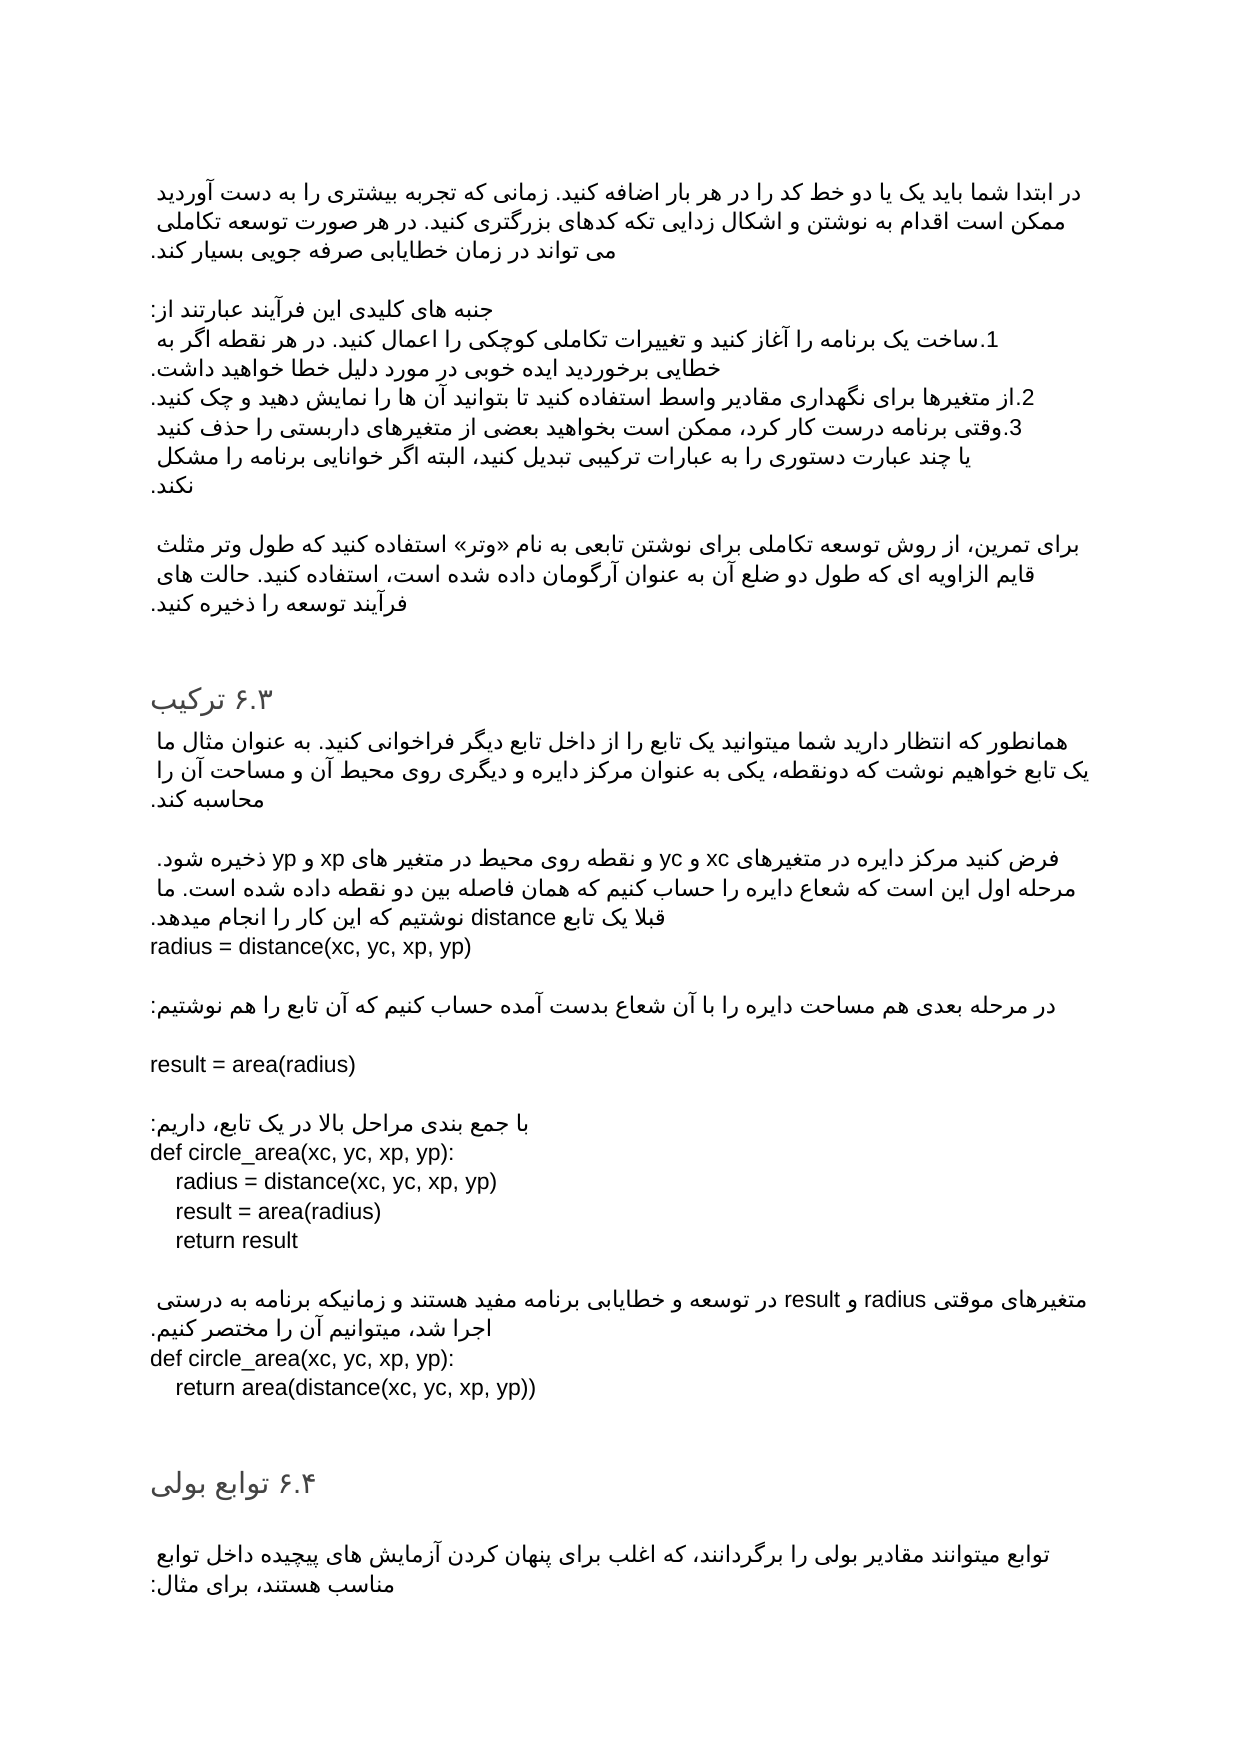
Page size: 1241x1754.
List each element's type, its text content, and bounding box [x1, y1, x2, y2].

text radius = distance(xc, yc, xp, yp) [150, 934, 1091, 960]
text همانطور که انتظار دارید شما میتوانید یک تابع را از داخل تابع دیگر فراخوانی کنید. به عنوان مثال ما یک تابع خواهیم نوشت که دونقطه، یکی به عنوان مرکز دایره و دیگری روی محیط آن و مساحت آن را محاسبه کند. [150, 728, 1091, 813]
text return result [150, 1228, 1091, 1253]
subtitle ۶.۳ ترکیب [150, 683, 1091, 715]
text def circle_area(xc, yc, xp, yp): [150, 1140, 1091, 1165]
text جنبه های کلیدی این فرآیند عبارتند از: [150, 297, 1091, 322]
text توابع میتوانند مقادیر بولی را برگردانند، که اغلب برای پنهان کردن آزمایش های پیچیده داخل توابع مناسب هستند، برای مثال: [150, 1542, 1091, 1597]
text return area(distance(xc, yc, xp, yp)) [150, 1375, 1091, 1400]
text در ابتدا شما باید یک یا دو خط کد را در هر بار اضافه کنید. زمانی که تجربه بیشتری را به دست آوردید ممکن است اقدام به نوشتن و اشکال زدایی تکه کدهای بزرگتری کنید. در هر صورت توسعه تکاملی می تواند در زمان خطایابی صرفه جویی بسیار کند. [150, 179, 1091, 264]
text radius = distance(xc, yc, xp, yp) [150, 1169, 1091, 1195]
list ساخت یک برنامه را آغاز کنید و تغییرات تکاملی کوچکی را اعمال کنید. در هر نقطه اگر به خطایی برخوردید ایده خوبی در مورد دلیل خطا خواهید داشت. [150, 326, 1053, 381]
list از متغیرها برای نگهداری مقادیر واسط استفاده کنید تا بتوانید آن ها را نمایش دهید و چک کنید. [150, 385, 1053, 411]
subtitle ۶.۴ توابع بولی [150, 1467, 1091, 1499]
text result = area(radius) [150, 1198, 1091, 1224]
list وقتی برنامه درست کار کرد، ممکن است بخواهید بعضی از متغیرهای داربستی را حذف کنید یا چند عبارت دستوری را به عبارات ترکیبی تبدیل کنید، البته اگر خوانایی برنامه را مشکل نکند. [150, 414, 1053, 499]
text result = area(radius) [150, 1052, 1091, 1077]
text def circle_area(xc, yc, xp, yp): [150, 1345, 1091, 1371]
text برای تمرین، از روش توسعه تکاملی برای نوشتن تابعی به نام «وتر» استفاده کنید که طول وتر مثلث قایم الزاویه ای که طول دو ضلع آن به عنوان آرگومان داده شده است، استفاده کنید. حالت های فرآیند توسعه را ذخیره کنید. [150, 532, 1091, 616]
text با جمع بندی مراحل بالا در یک تابع، داریم: [150, 1110, 1091, 1136]
text فرض کنید مرکز دایره در متغیرهای xc و yc و نقطه روی محیط در متغیر های xp و yp ذخیره شود. مرحله اول این است که شعاع دایره را حساب کنیم که همان فاصله بین دو نقطه داده شده است. ما قبلا یک تابع distance نوشتیم که این کار را انجام میدهد. [150, 846, 1091, 930]
text متغیرهای موقتی radius و result در توسعه و خطایابی برنامه مفید هستند و زمانیکه برنامه به درستی اجرا شد، میتوانیم آن را مختصر کنیم. [150, 1287, 1091, 1342]
text در مرحله بعدی هم مساحت دایره را با آن شعاع بدست آمده حساب کنیم که آن تابع را هم نوشتیم: [150, 993, 1091, 1018]
